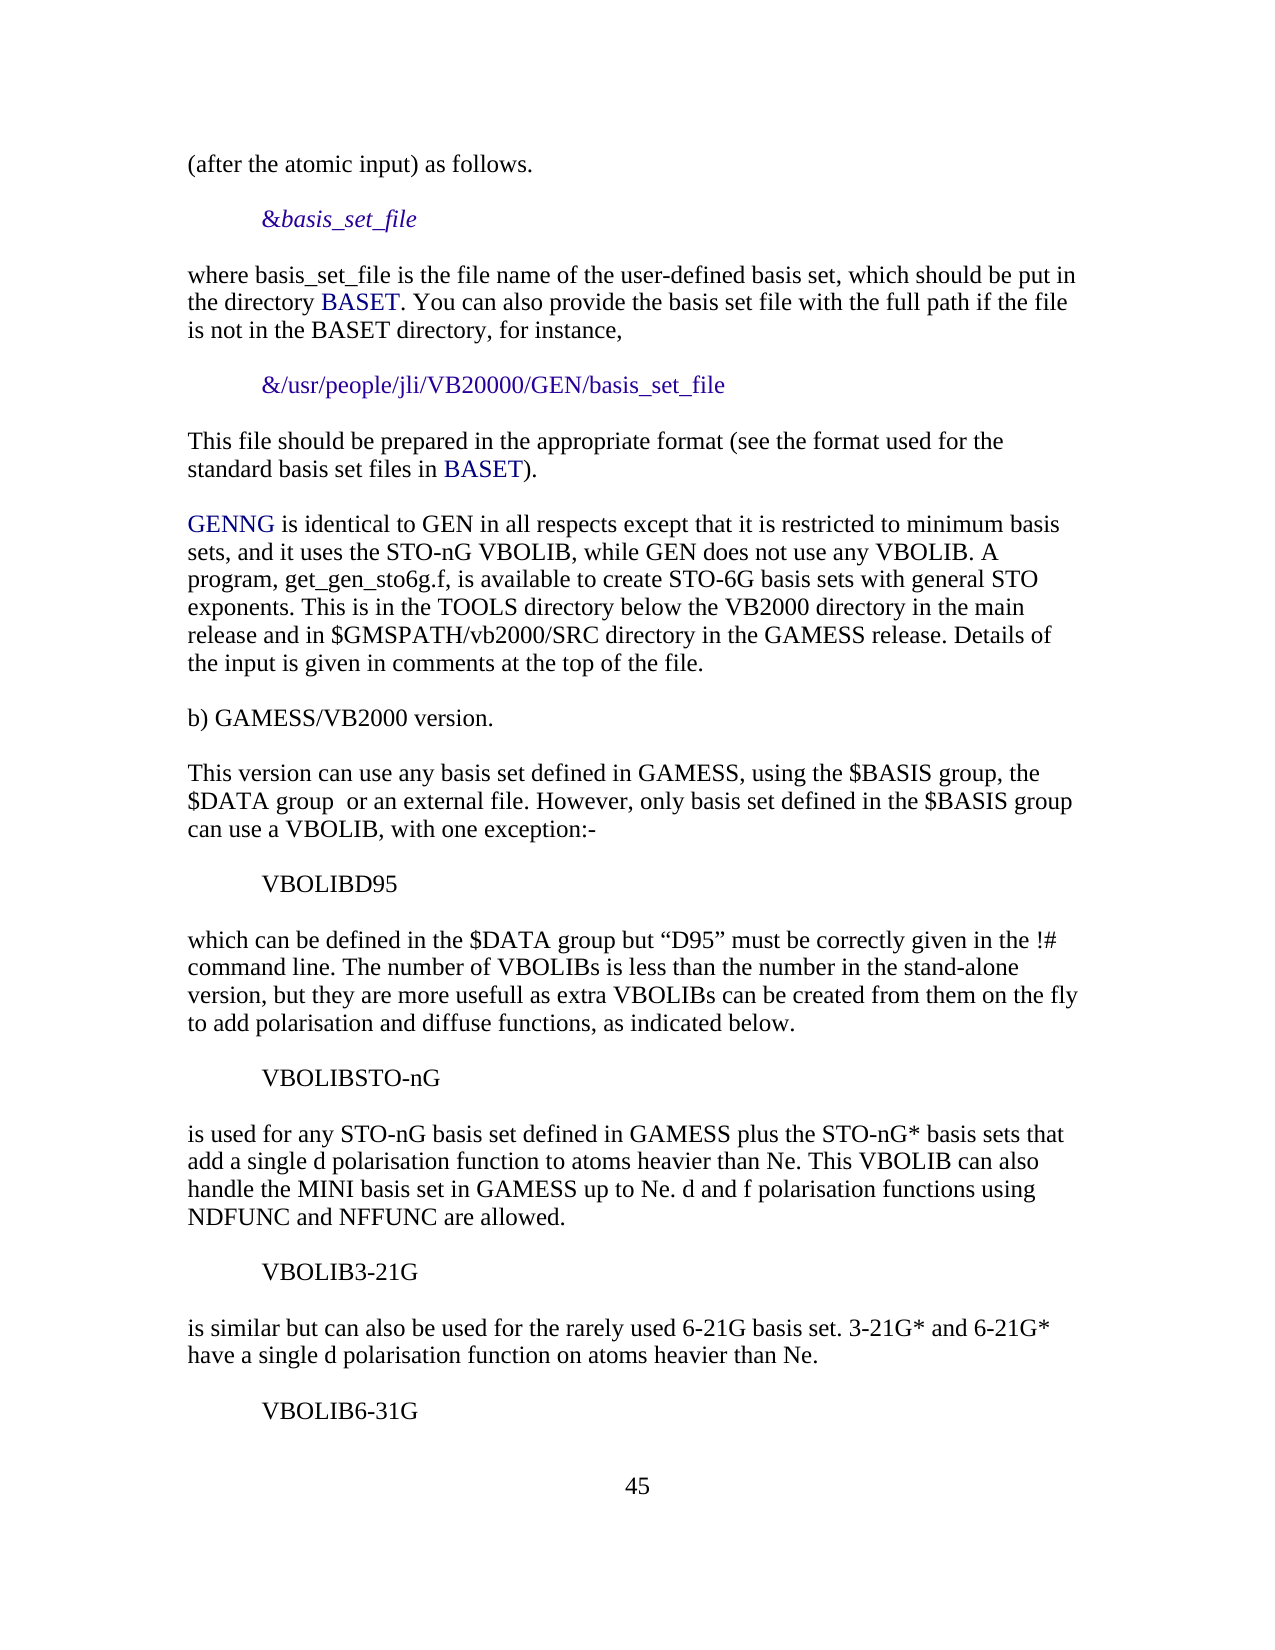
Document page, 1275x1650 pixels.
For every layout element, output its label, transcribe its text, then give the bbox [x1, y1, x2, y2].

text b) GAMESS/VB2000 version. [187, 704, 1087, 732]
text VBOLIB3-21G [187, 1258, 1087, 1286]
text GENNG is identical to GEN in all respects except that it is restricted to minimum basis sets, and it uses the STO-nG VBOLIB, while GEN does not use any VBOLIB. A program, get_gen_sto6g.f, is available to create STO-6G basis sets with general STO exponents. This is in the TOOLS directory below the VB2000 directory in the main release and in $GMSPATH/vb2000/SRC directory in the GAMESS release. Details of the input is given in comments at the top of the file. [187, 510, 1087, 676]
text This file should be prepared in the appropriate format (see the format used for the standard basis set files in BASET). [187, 427, 1087, 482]
text VBOLIBD95 [187, 870, 1087, 898]
text (after the atomic input) as follows. [187, 150, 1087, 178]
text where basis_set_file is the file name of the user-defined basis set, which should be put in the directory BASET. You can also provide the basis set file with the full path if the file is not in the BASET directory, for instance, [187, 261, 1087, 344]
text VBOLIBSTO-nG [187, 1064, 1087, 1092]
text This version can use any basis set defined in GAMESS, using the $BASIS group, the $DATA group or an external file. However, only basis set defined in the $BASIS group can use a VBOLIB, with one exception:- [187, 759, 1087, 843]
text VBOLIB6-31G [187, 1397, 1087, 1424]
text is used for any STO-nG basis set defined in GAMESS plus the STO-nG* basis sets that add a single d polarisation function to atoms heavier than Ne. This VBOLIB can also handle the MINI basis set in GAMESS up to Ne. d and f polarisation functions using NDFUNC and NFFUNC are allowed. [187, 1120, 1087, 1231]
text &basis_set_file [187, 205, 1087, 233]
text which can be defined in the $DATA group but “D95” must be correctly given in the !# command line. The number of VBOLIBs is less than the number in the stand-alone version, but they are more usefull as extra VBOLIBs can be created from them on the fly to add polarisation and diffuse functions, as indicated below. [187, 926, 1087, 1037]
text is similar but can also be used for the rarely used 6-21G basis set. 3-21G* and 6-21G* have a single d polarisation function on atoms heavier than Ne. [187, 1314, 1087, 1369]
text &/usr/people/jli/VB20000/GEN/basis_set_file [187, 372, 1087, 399]
